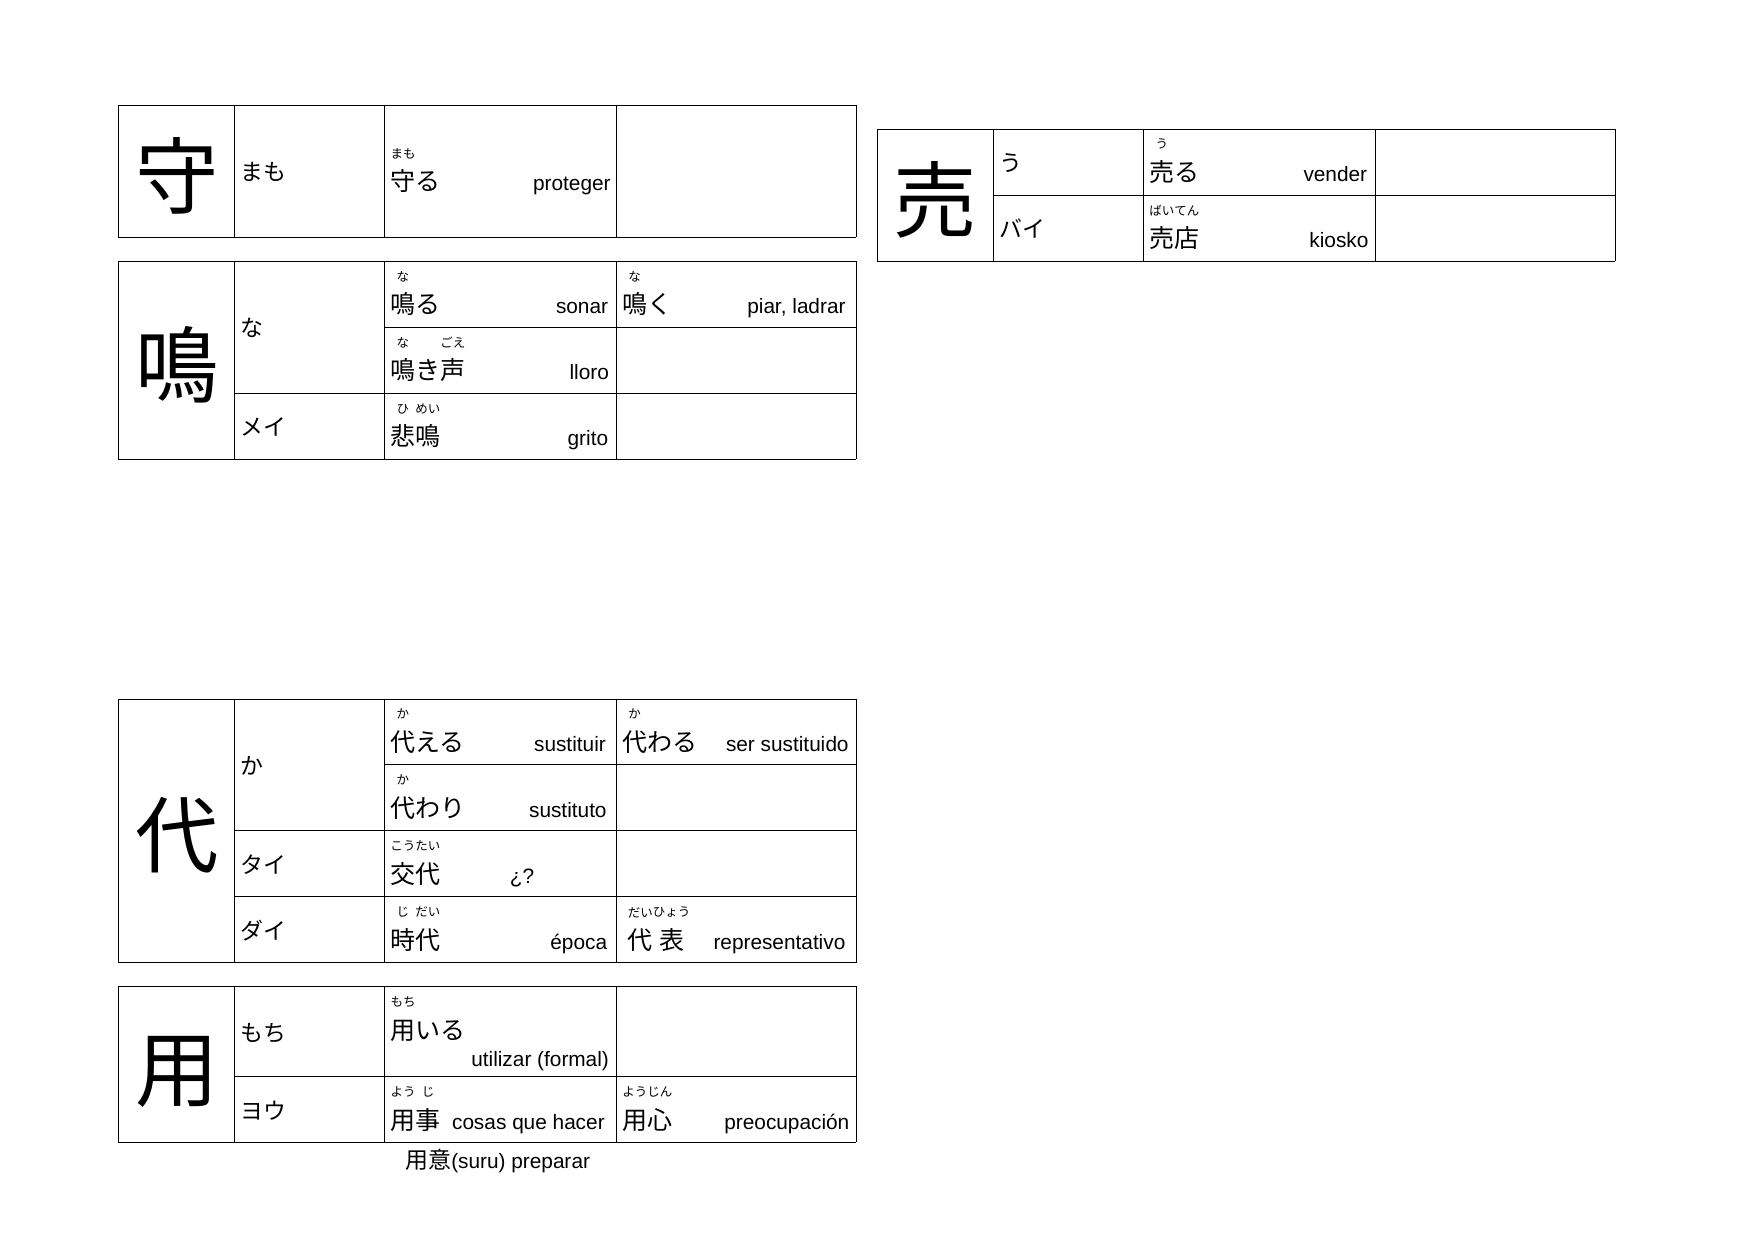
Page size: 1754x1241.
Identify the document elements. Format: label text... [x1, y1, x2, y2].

text 用意(suru) preparar [118, 1142, 877, 1175]
table_cell ヨウ [235, 1077, 384, 1142]
table_header う [994, 130, 1143, 194]
table_cell 鳴なき声ごえ lloro [385, 328, 616, 393]
table_cell メイ [235, 394, 384, 459]
table_header [617, 987, 856, 1076]
table_header 守まもる proteger [385, 106, 616, 237]
table_header な [235, 262, 384, 393]
table_cell 悲ひ鳴めい grito [385, 394, 616, 459]
table_cell 用よう心じん preocupación [617, 1077, 856, 1142]
table_header 鳴なる sonar [385, 262, 616, 327]
table_header [617, 106, 856, 237]
table_header 鳴なく piar, ladrar [617, 262, 856, 327]
table_cell [617, 394, 856, 459]
table_cell ダイ [235, 897, 384, 962]
table_cell [1376, 196, 1615, 261]
table_header まも [235, 106, 384, 237]
table_header 用もちいる utilizar (formal) [385, 987, 616, 1076]
table_header 鳴 [119, 262, 234, 459]
table_cell タイ [235, 831, 384, 896]
table_header [1376, 130, 1615, 194]
table_header 売うる vender [1144, 130, 1375, 194]
table_cell [617, 765, 856, 830]
table_cell 交こう代たい ¿? [385, 831, 616, 896]
table_header もち [235, 987, 384, 1076]
table_cell 売ばい店てん kiosko [1144, 196, 1375, 261]
table_cell バイ [994, 196, 1143, 261]
table_header 守 [119, 106, 234, 237]
table_header 代かえる sustituir [385, 700, 616, 764]
table_header 売 [878, 130, 993, 261]
table_cell 時じ代だい época [385, 897, 616, 962]
table_header 代かわる ser sustituido [617, 700, 856, 764]
table_cell 代かわり sustituto [385, 765, 616, 830]
table_cell 用よう事じ cosas que hacer [385, 1077, 616, 1142]
table_cell [617, 328, 856, 393]
table_cell 代だい表ひょう representativo [617, 897, 856, 962]
table_header か [235, 700, 384, 830]
table_cell [617, 831, 856, 896]
table_header 用 [119, 987, 234, 1142]
table_header 代 [119, 700, 234, 962]
